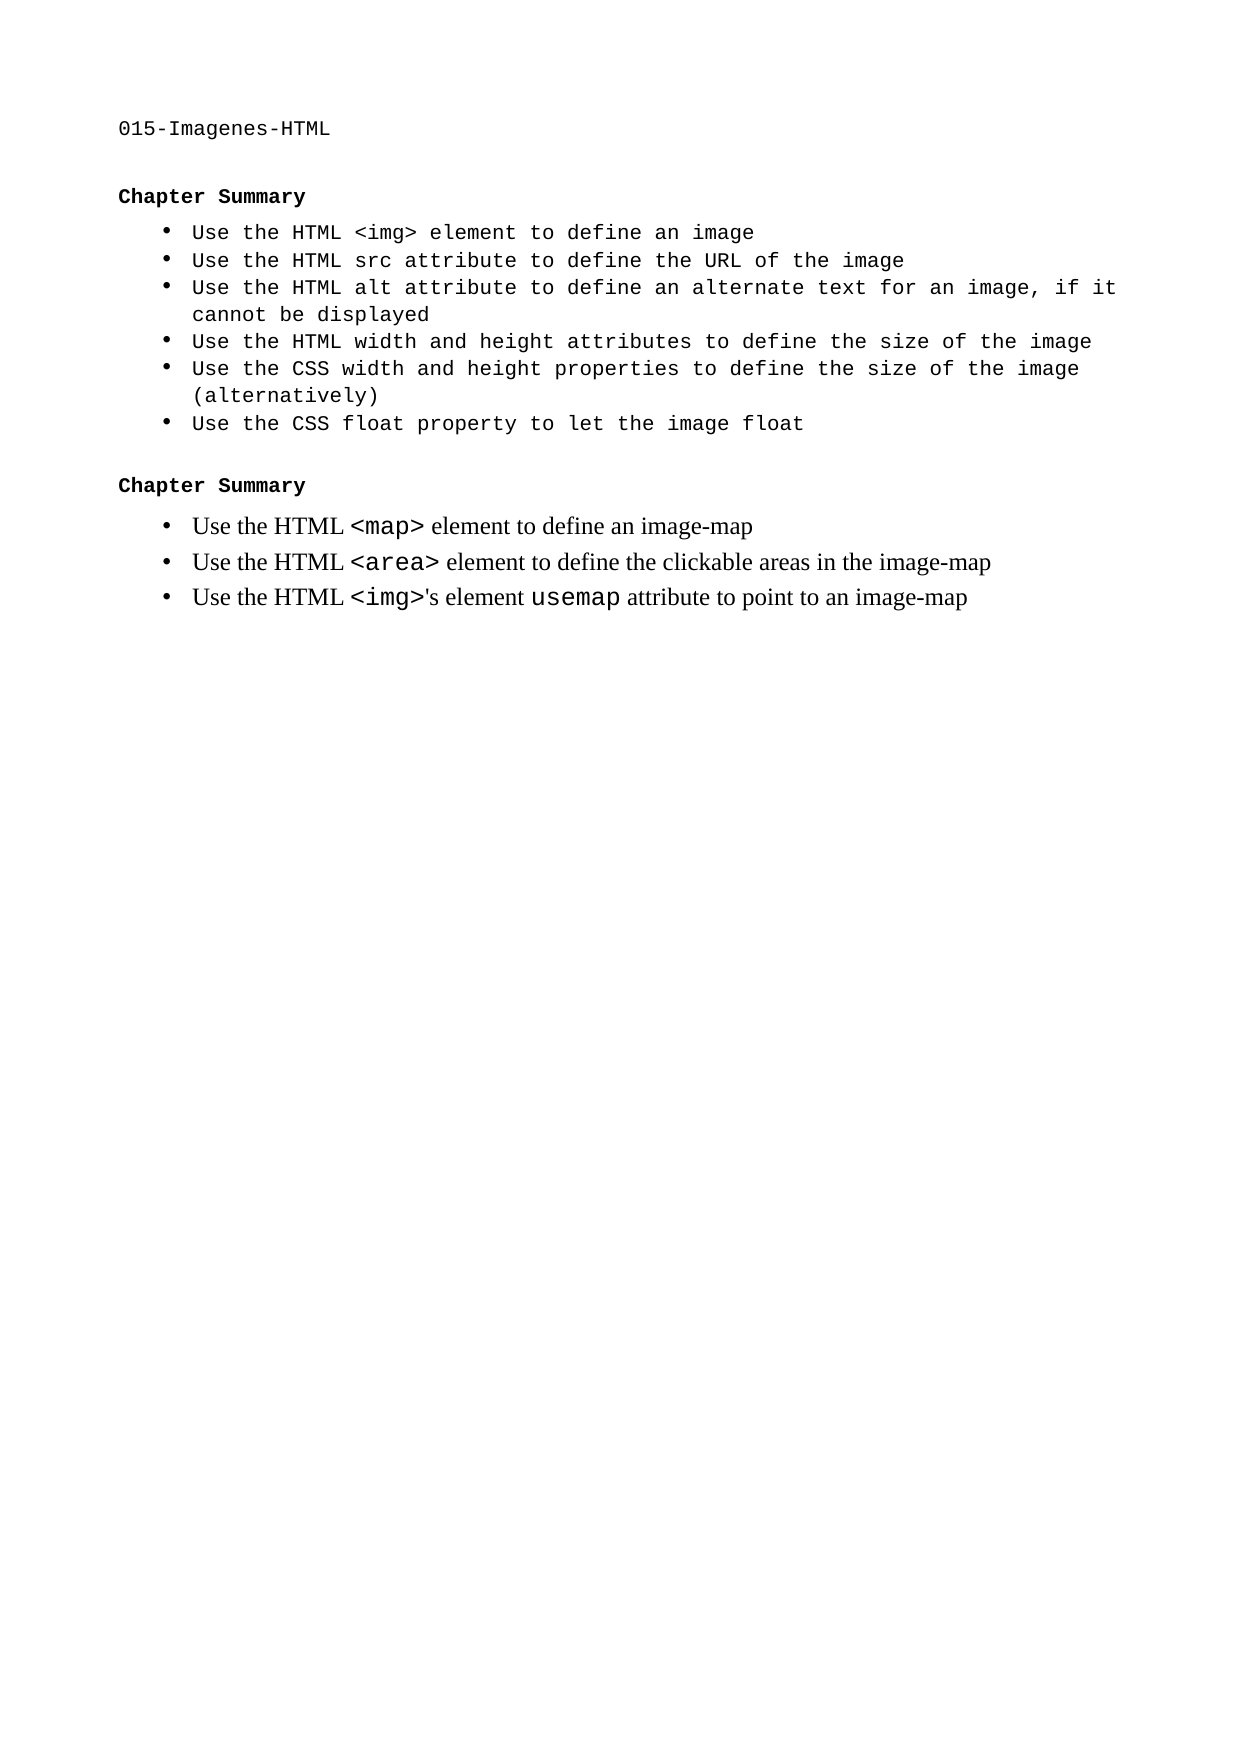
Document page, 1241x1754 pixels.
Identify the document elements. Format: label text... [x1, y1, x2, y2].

list Use the HTML <map> element to define an image-map [162, 511, 1122, 542]
list Use the HTML width and height attributes to define the size of the image [162, 331, 1122, 355]
list Use the HTML <img> element to define an image [162, 222, 1122, 246]
list Use the CSS width and height properties to define the size of the image (alternatively) [162, 358, 1122, 409]
subtitle Chapter Summary [118, 186, 1122, 210]
list Use the HTML alt attribute to define an alternate text for an image, if it cannot be displayed [162, 277, 1122, 328]
text 015-Imagenes-HTML [118, 118, 1122, 142]
list Use the HTML <area> element to define the clickable areas in the image-map [162, 547, 1122, 578]
subtitle Chapter Summary [118, 475, 1122, 499]
list Use the CSS float property to let the image float [162, 413, 1122, 436]
list Use the HTML src attribute to define the URL of the image [162, 249, 1122, 273]
list Use the HTML <img>'s element usemap attribute to point to an image-map [162, 582, 1122, 613]
